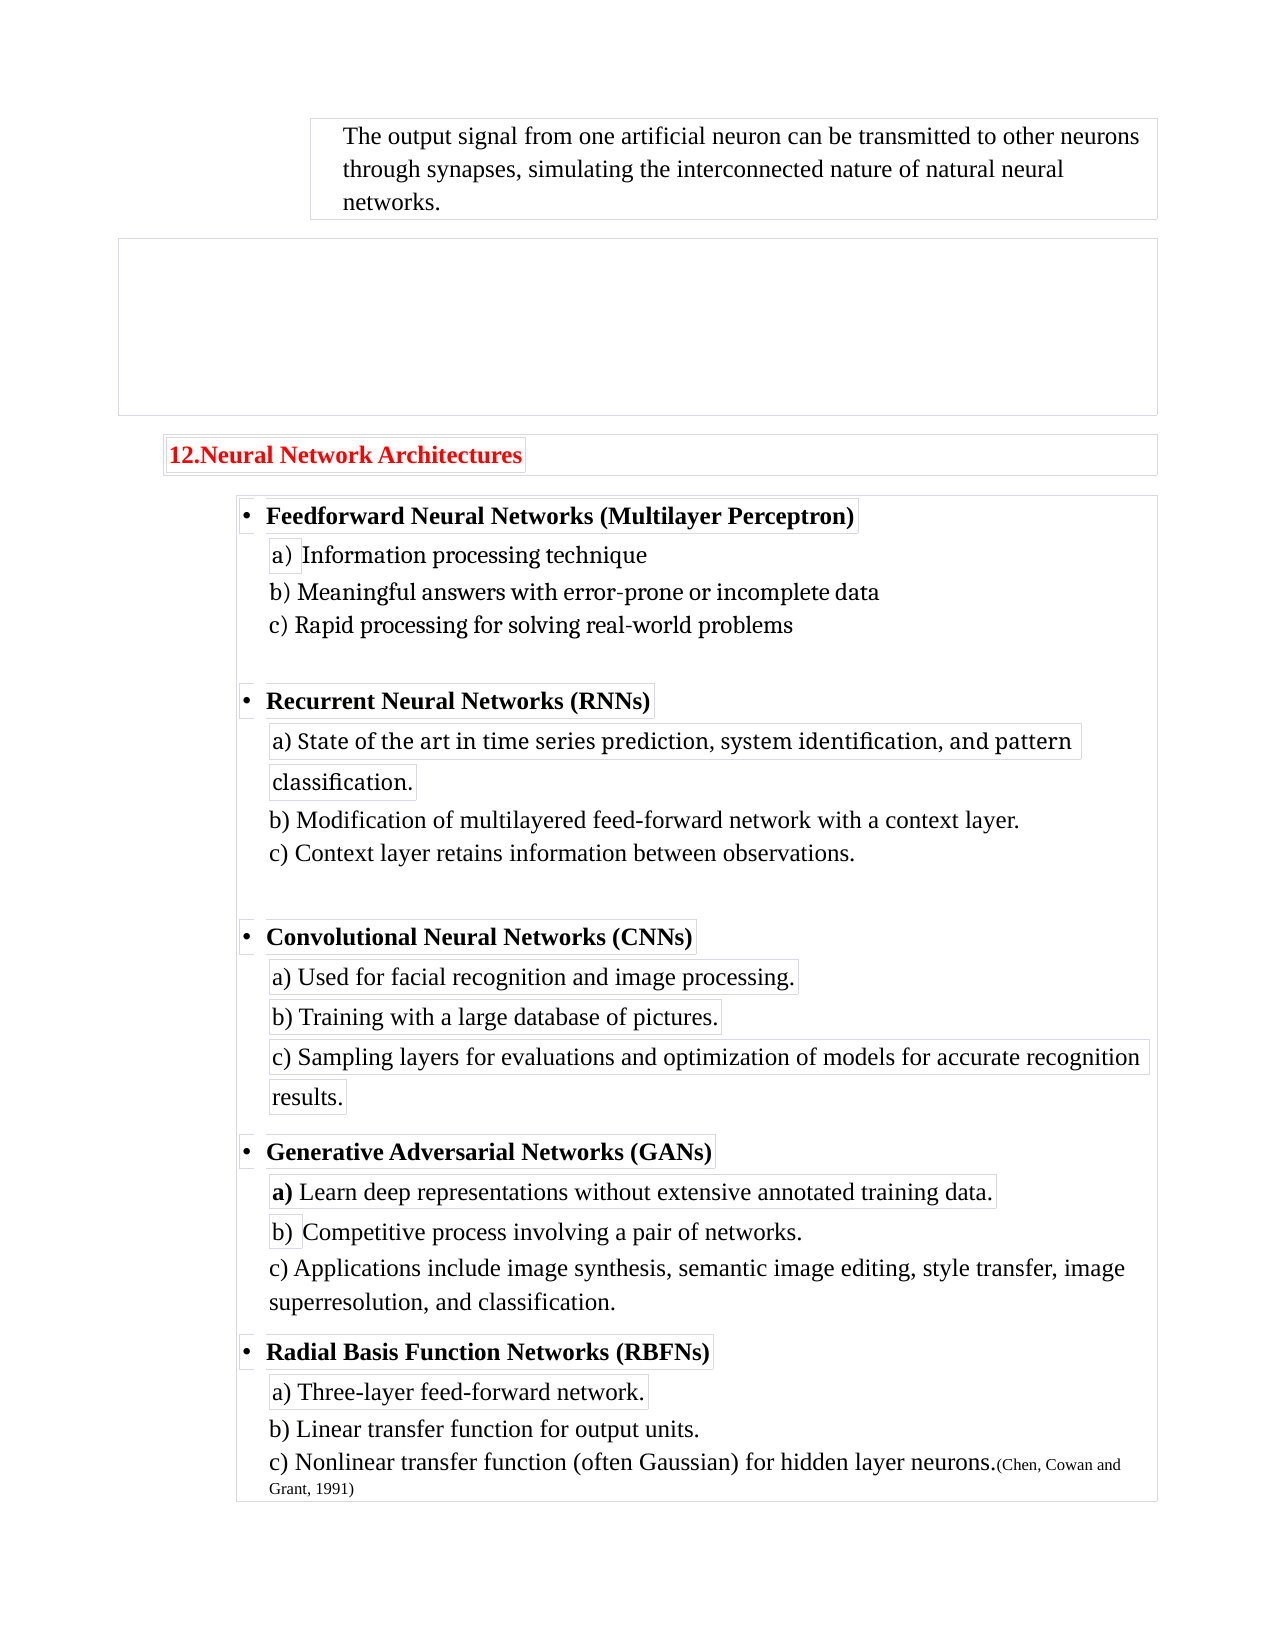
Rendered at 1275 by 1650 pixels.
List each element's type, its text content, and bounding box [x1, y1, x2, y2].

list Neural Network Architectures [164, 435, 1157, 475]
list b) Meaningful answers with error-prone or incomplete data [237, 575, 1157, 607]
list Recurrent Neural Networks (RNNs) [237, 680, 1157, 718]
list b) Training with a large database of pictures. [237, 996, 1157, 1034]
list a) Three-layer feed-forward network. [237, 1371, 1157, 1409]
list c) Nonlinear transfer function (often Gaussian) for hidden layer neurons.(Chen, Cowan and Grant, 1991) [237, 1444, 1157, 1501]
list b) Competitive process involving a pair of networks. [237, 1211, 1157, 1248]
list c) Context layer retains information between observations. [237, 835, 1157, 867]
list c) Rapid processing for solving real-world problems [237, 608, 1157, 640]
list Feedforward Neural Networks (Multilayer Perceptron) [237, 496, 1157, 533]
list b) Modification of multilayered feed-forward network with a context layer. [237, 802, 1157, 834]
list Generative Adversarial Networks (GANs) [237, 1131, 1157, 1168]
list a) Learn deep representations without extensive annotated training data. [237, 1171, 1157, 1208]
list c) Applications include image synthesis, semantic image editing, style transfer, image superresolution, and classification. [237, 1251, 1157, 1315]
list Convolutional Neural Networks (CNNs) [237, 916, 1157, 954]
list a) Information processing technique [237, 535, 1157, 573]
list c) Sampling layers for evaluations and optimization of models for accurate recognition results. [237, 1036, 1157, 1114]
list Radial Basis Function Networks (RBFNs) [237, 1331, 1157, 1369]
list a) State of the art in time series prediction, system identification, and pattern classification. [237, 720, 1157, 800]
list b) Linear transfer function for output units. [237, 1411, 1157, 1443]
list a) Used for facial recognition and image processing. [237, 956, 1157, 994]
list The output signal from one artificial neuron can be transmitted to other neurons through synapses, simulating the interconnected nature of natural neural networks. [311, 119, 1157, 219]
